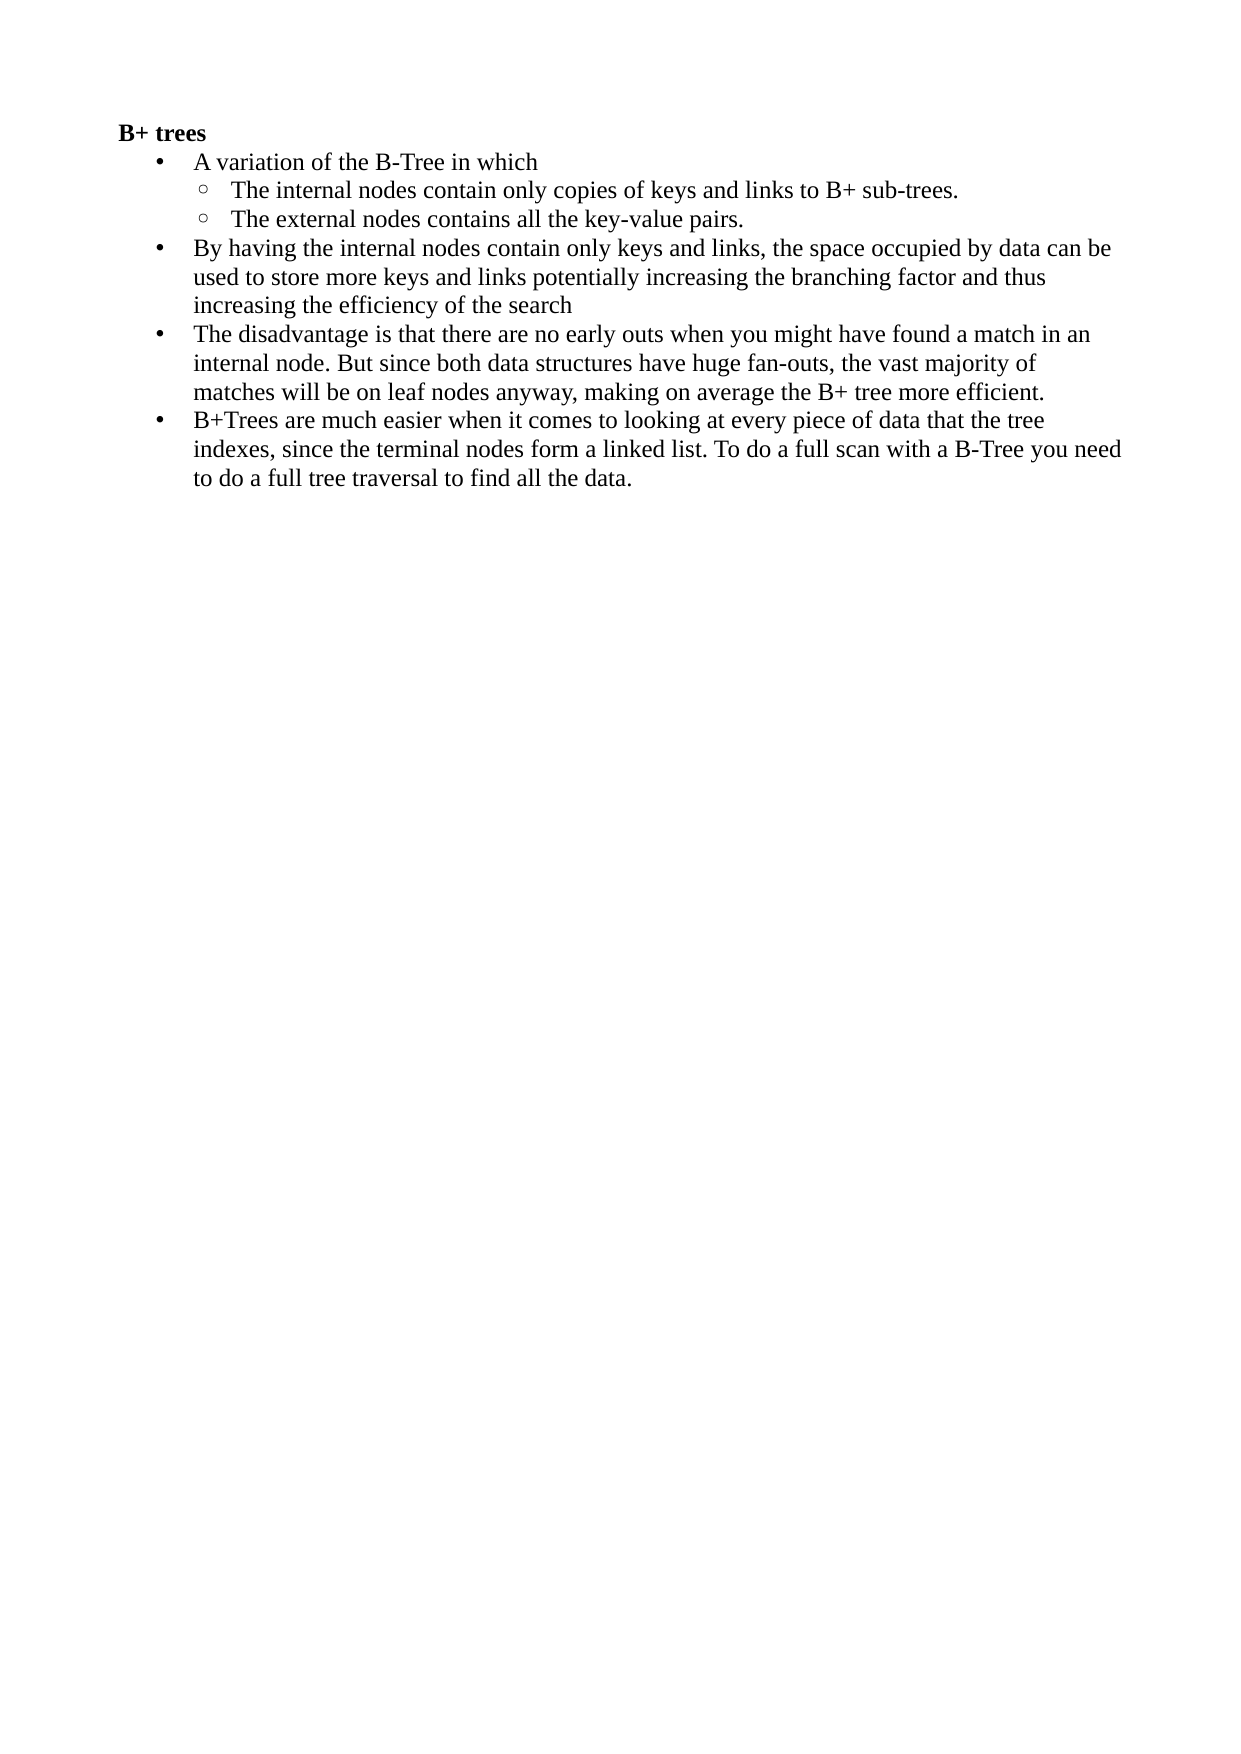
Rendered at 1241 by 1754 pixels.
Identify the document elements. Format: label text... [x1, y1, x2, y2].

list The internal nodes contain only copies of keys and links to B+ sub-trees. [193, 176, 1122, 204]
list By having the internal nodes contain only keys and links, the space occupied by data can be used to store more keys and links potentially increasing the branching factor and thus increasing the efficiency of the search [156, 233, 1122, 319]
text B+ trees [118, 118, 1122, 147]
list A variation of the B-Tree in which [156, 147, 1122, 176]
list The disadvantage is that there are no early outs when you might have found a match in an internal node. But since both data structures have huge fan-outs, the vast majority of matches will be on leaf nodes anyway, making on average the B+ tree more efficient. [156, 319, 1122, 406]
list The external nodes contains all the key-value pairs. [193, 204, 1122, 233]
list B+Trees are much easier when it comes to looking at every piece of data that the tree indexes, since the terminal nodes form a linked list. To do a full scan with a B-Tree you need to do a full tree traversal to find all the data. [156, 406, 1122, 492]
